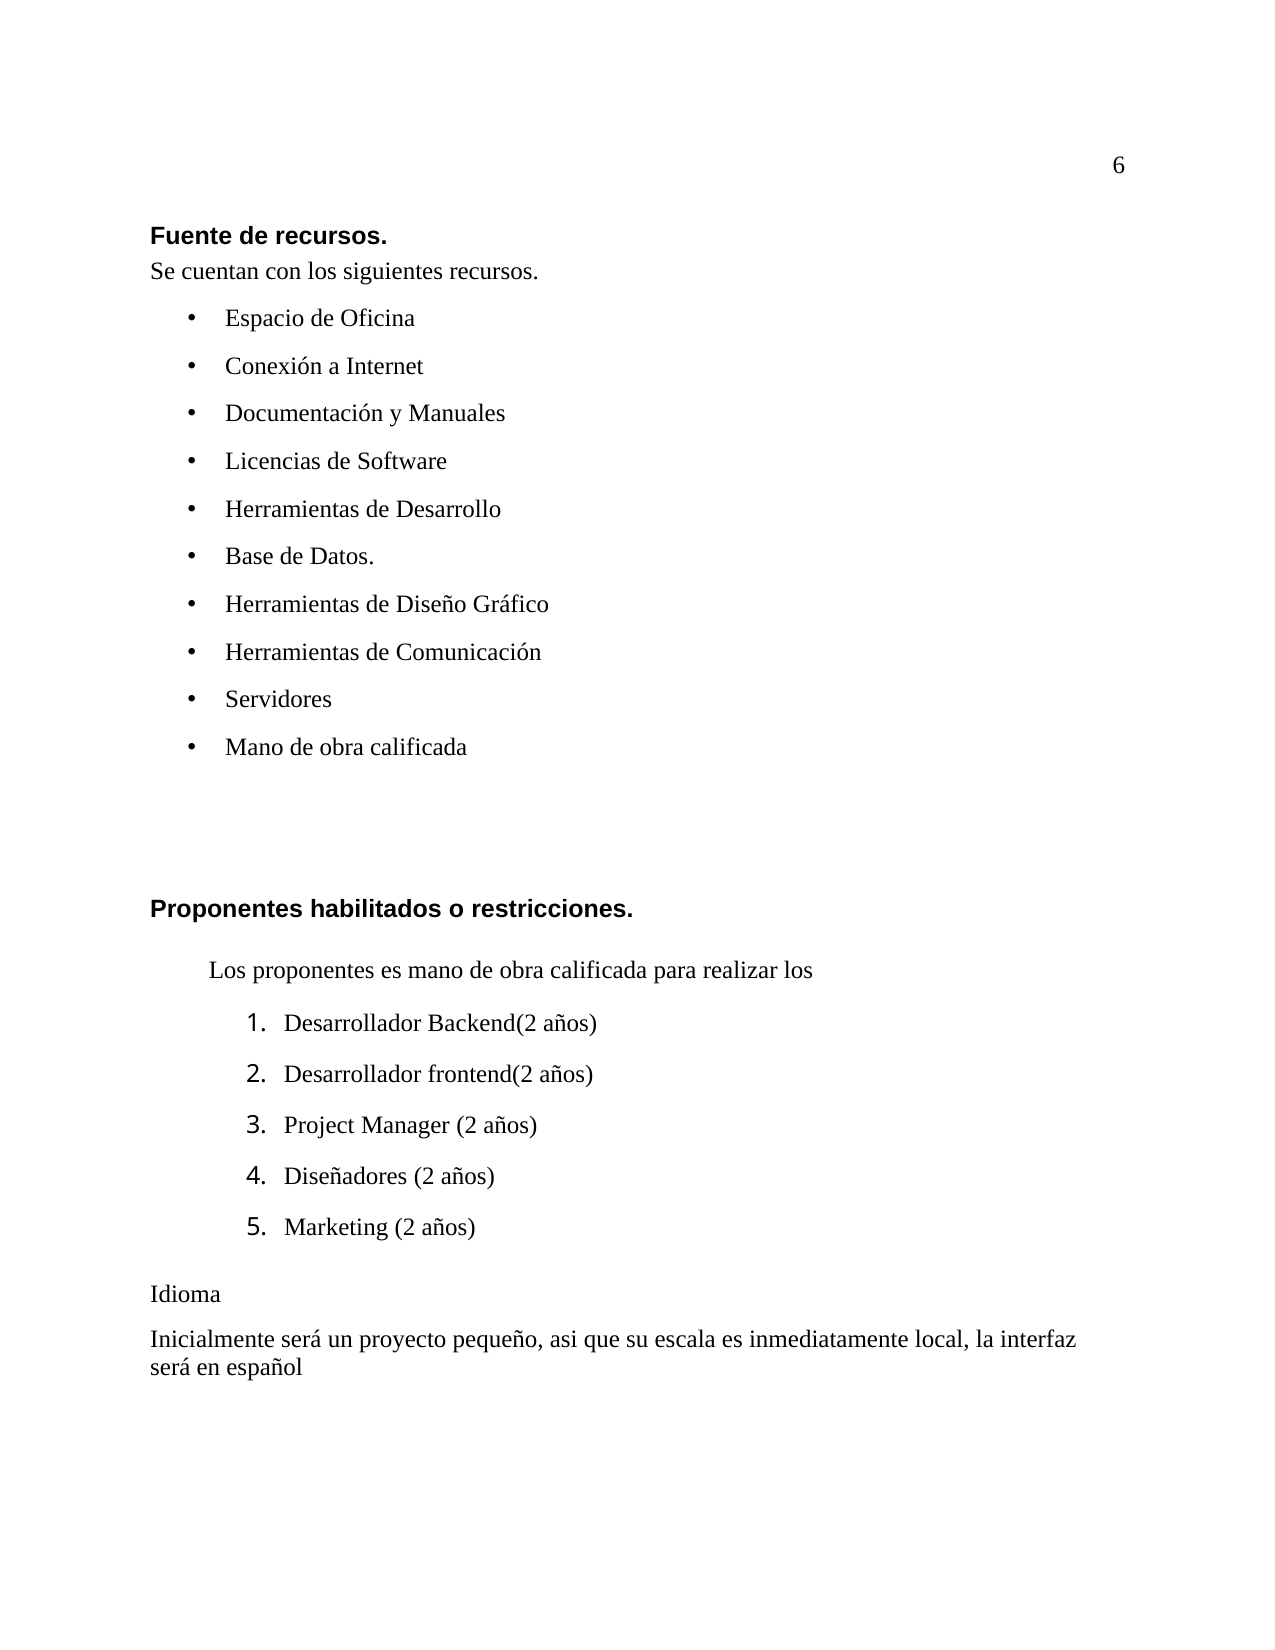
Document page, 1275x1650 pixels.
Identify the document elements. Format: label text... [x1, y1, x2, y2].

list Licencias de Software [187, 446, 1125, 475]
list Espacio de Oficina [187, 303, 1125, 332]
list Marketing (2 años) [208, 1208, 505, 1243]
subtitle Proponentes habilitados o restricciones. [150, 893, 1125, 922]
subtitle Fuente de recursos. [150, 221, 1125, 249]
list Desarrollador frontend(2 años) [246, 1056, 1125, 1090]
text Los proponentes es mano de obra calificada para realizar los [208, 955, 1103, 984]
list Servidores [187, 684, 1125, 713]
list Diseñadores (2 años) [246, 1158, 1125, 1192]
list Herramientas de Comunicación [187, 637, 1125, 665]
list Idioma [150, 1279, 505, 1308]
list Conexión a Internet [187, 351, 1125, 380]
list Project Manager (2 años) [246, 1107, 1125, 1141]
list Herramientas de Diseño Gráfico [187, 589, 1125, 618]
list Mano de obra calificada [187, 732, 1125, 761]
text Se cuentan con los siguientes recursos. [150, 256, 1125, 284]
list Desarrollador Backend(2 años) [246, 1005, 1125, 1039]
text Inicialmente será un proyecto pequeño, asi que su escala es inmediatamente local, la interfaz será en español [150, 1325, 1082, 1381]
list Base de Datos. [187, 541, 1125, 570]
list Herramientas de Desarrollo [187, 494, 1125, 522]
list Documentación y Manuales [187, 398, 1125, 427]
